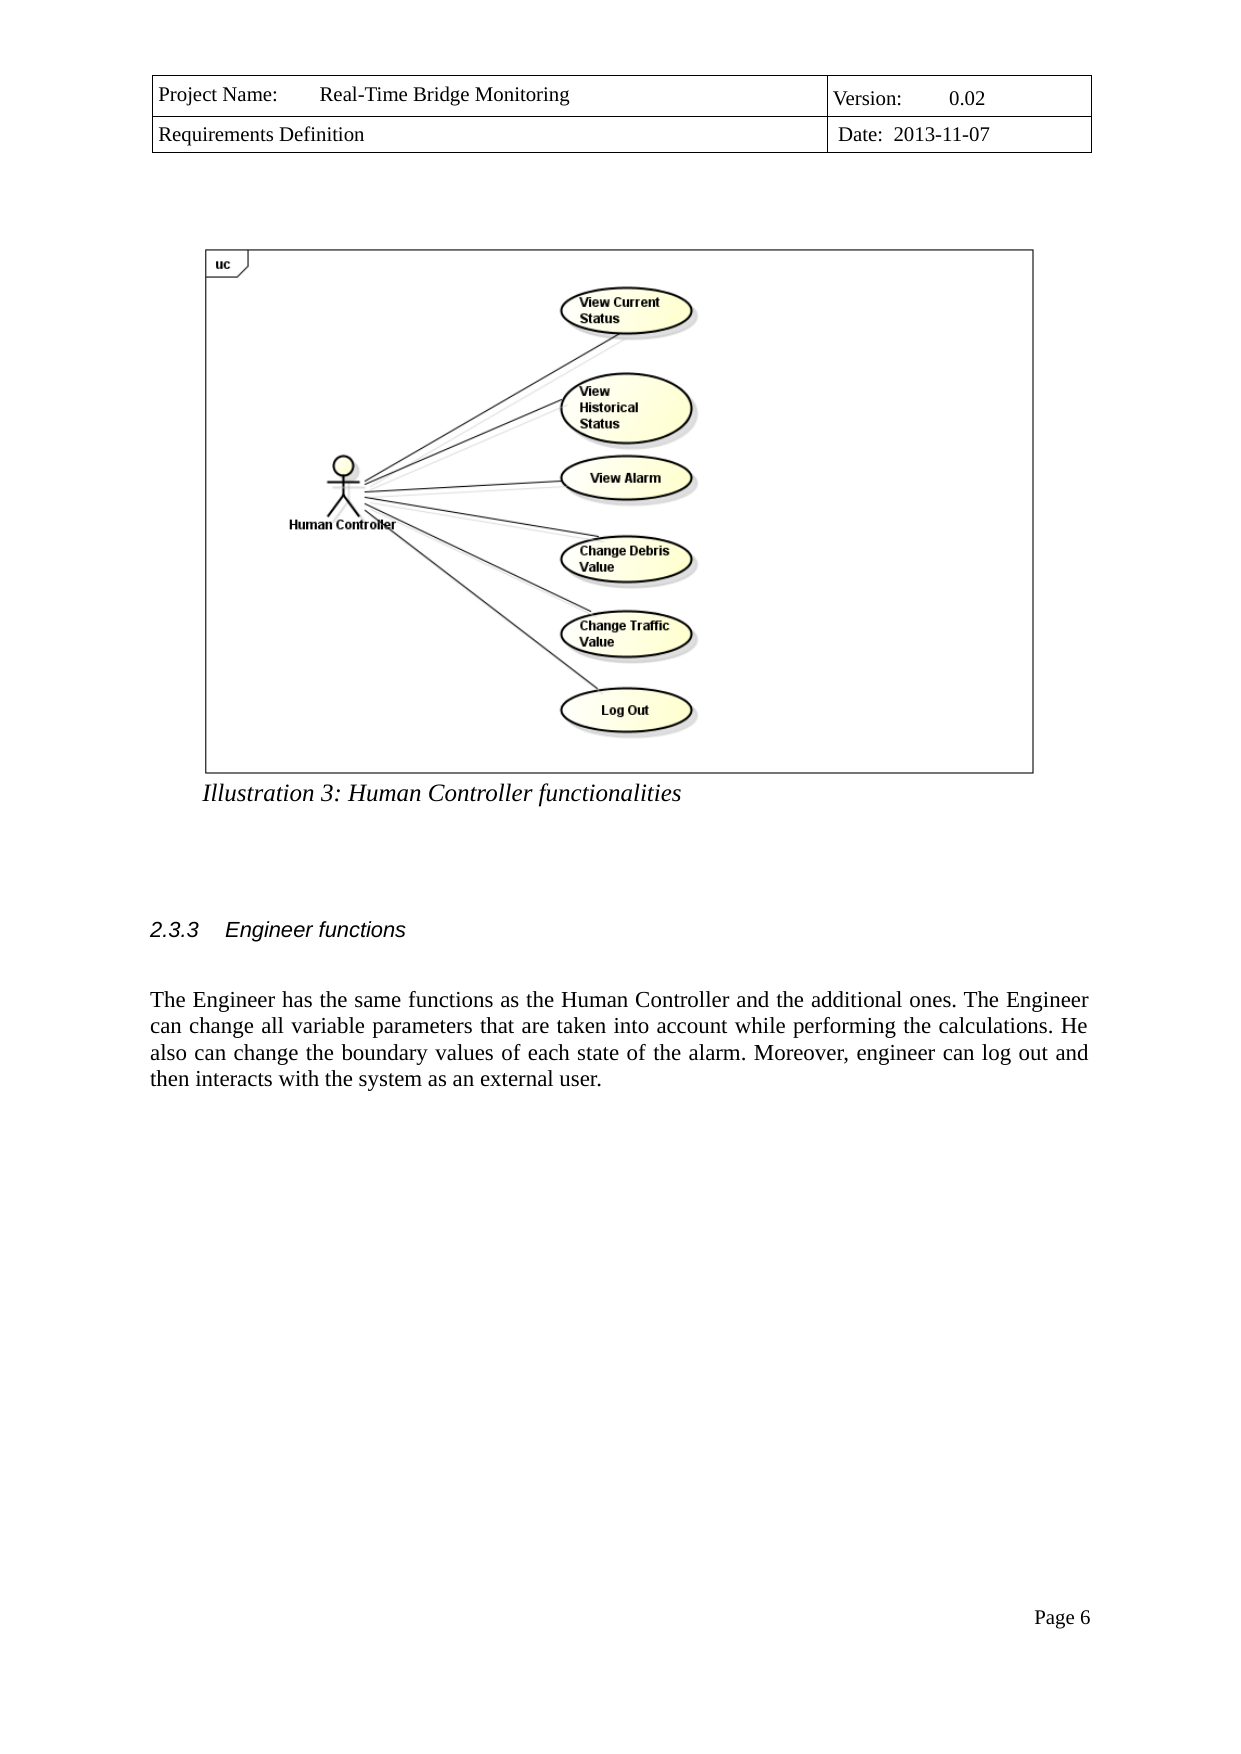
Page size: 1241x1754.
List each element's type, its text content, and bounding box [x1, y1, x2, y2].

text The Engineer has the same functions as the Human Controller and the additional ones. The Engineer can change all variable parameters that are taken into account while performing the calculations. He also can change the boundary values of each state of the alarm. Moreover, engineer can log out and then interacts with the system as an external user. [150, 986, 1090, 1091]
subtitle Engineer functions [150, 917, 1090, 942]
picture [202, 244, 1039, 779]
text Illustration 3: Human Controller functionalities [202, 779, 1038, 807]
